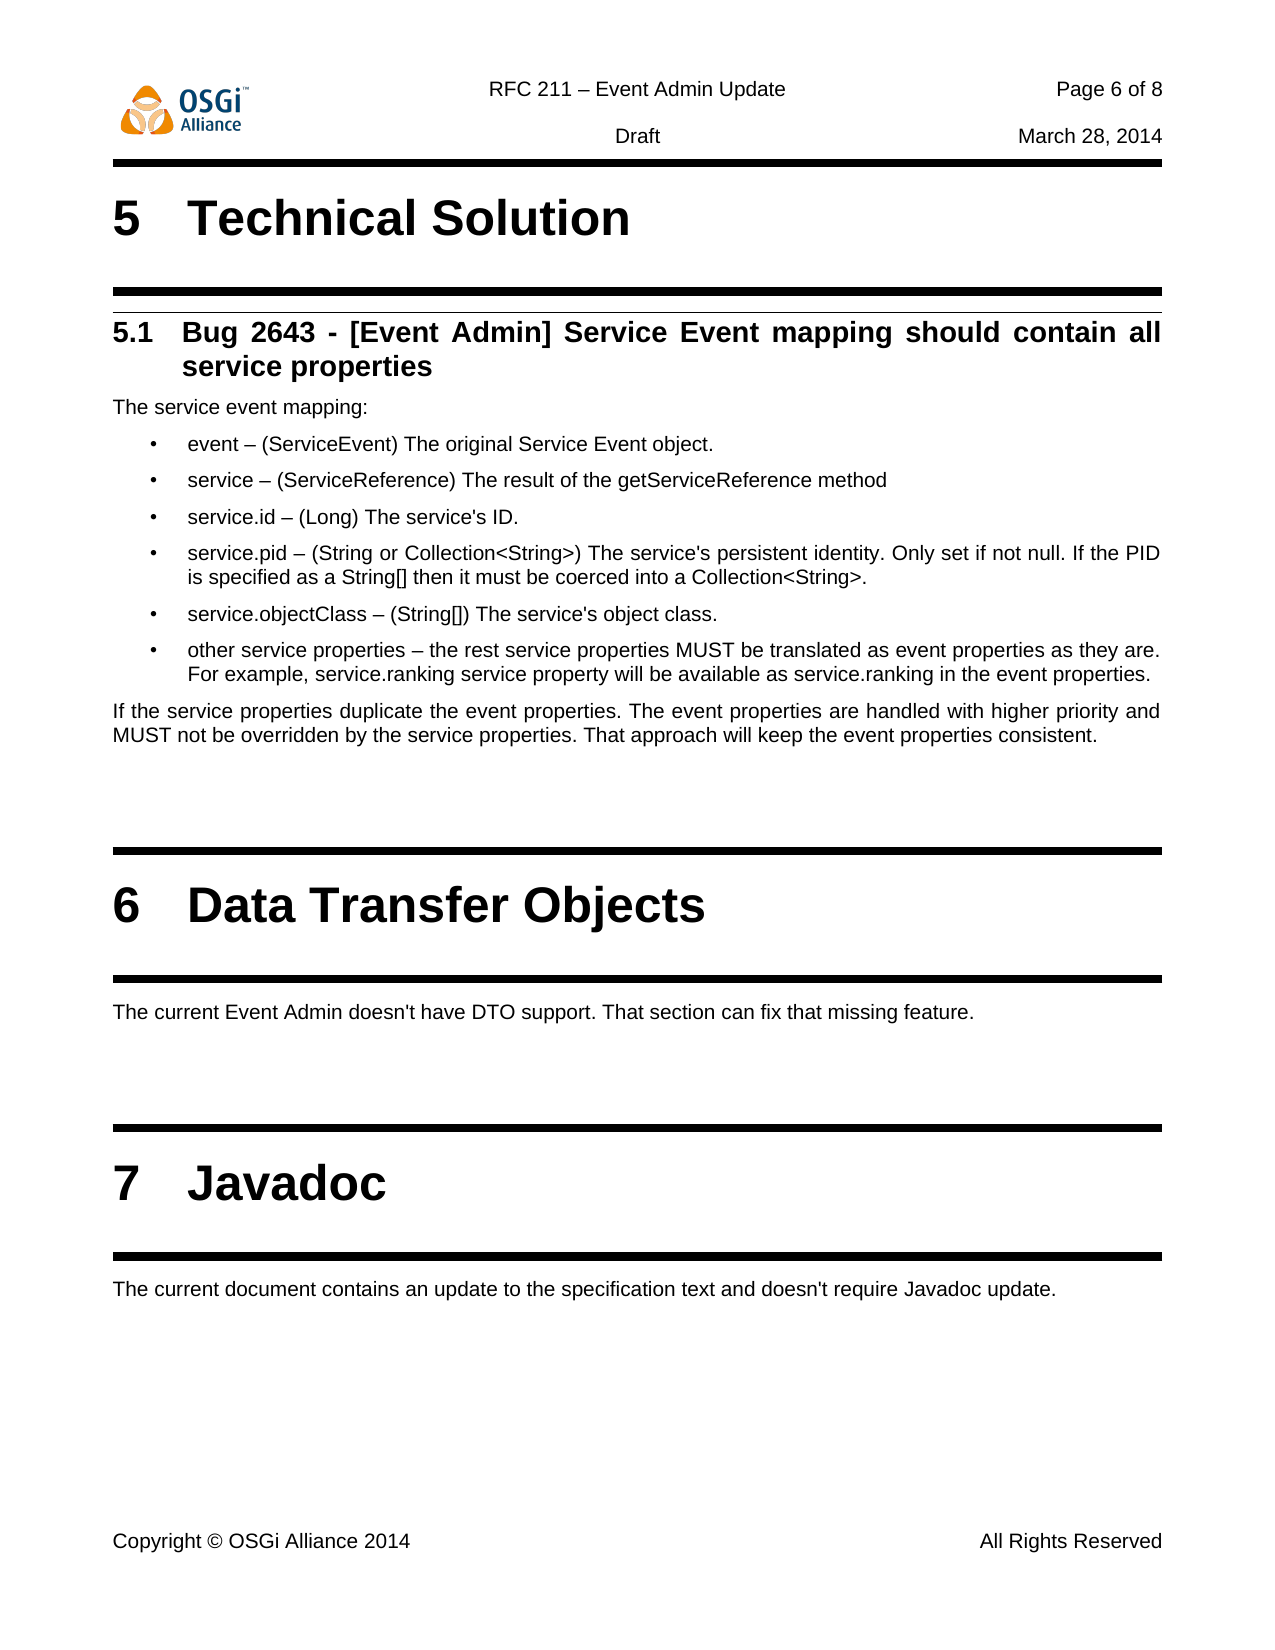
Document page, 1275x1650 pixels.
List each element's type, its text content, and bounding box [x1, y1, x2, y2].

picture [113, 78, 257, 142]
list event – (ServiceEvent) The original Service Event object. [150, 431, 1162, 456]
list service.pid – (String or Collection<String>) The service's persistent identity. Only set if not null. If the PID is specified as a String[] then it must be coerced into a Collection<String>. [150, 541, 1162, 589]
text The current Event Admin doesn't have DTO support. That section can fix that missing feature. [112, 1000, 1162, 1024]
list service – (ServiceReference) The result of the getServiceReference method [150, 468, 1162, 492]
subtitle Technical Solution [112, 160, 1162, 296]
list service.objectClass – (String[]) The service's object class. [150, 602, 1162, 626]
list service.id – (Long) The service's ID. [150, 504, 1162, 529]
text The service event mapping: [112, 395, 1162, 419]
text The current document contains an update to the specification text and doesn't require Javadoc update. [112, 1277, 1162, 1301]
text If the service properties duplicate the event properties. The event properties are handled with higher priority and MUST not be overridden by the service properties. That approach will keep the event properties consistent. [112, 699, 1162, 747]
subtitle Bug 2643 - [Event Admin] Service Event mapping should contain all service properties [112, 313, 1162, 382]
subtitle Data Transfer Objects [112, 848, 1162, 983]
list other service properties – the rest service properties MUST be translated as event properties as they are. For example, service.ranking service property will be available as service.ranking in the event properties. [150, 638, 1162, 686]
subtitle Javadoc [112, 1125, 1162, 1261]
